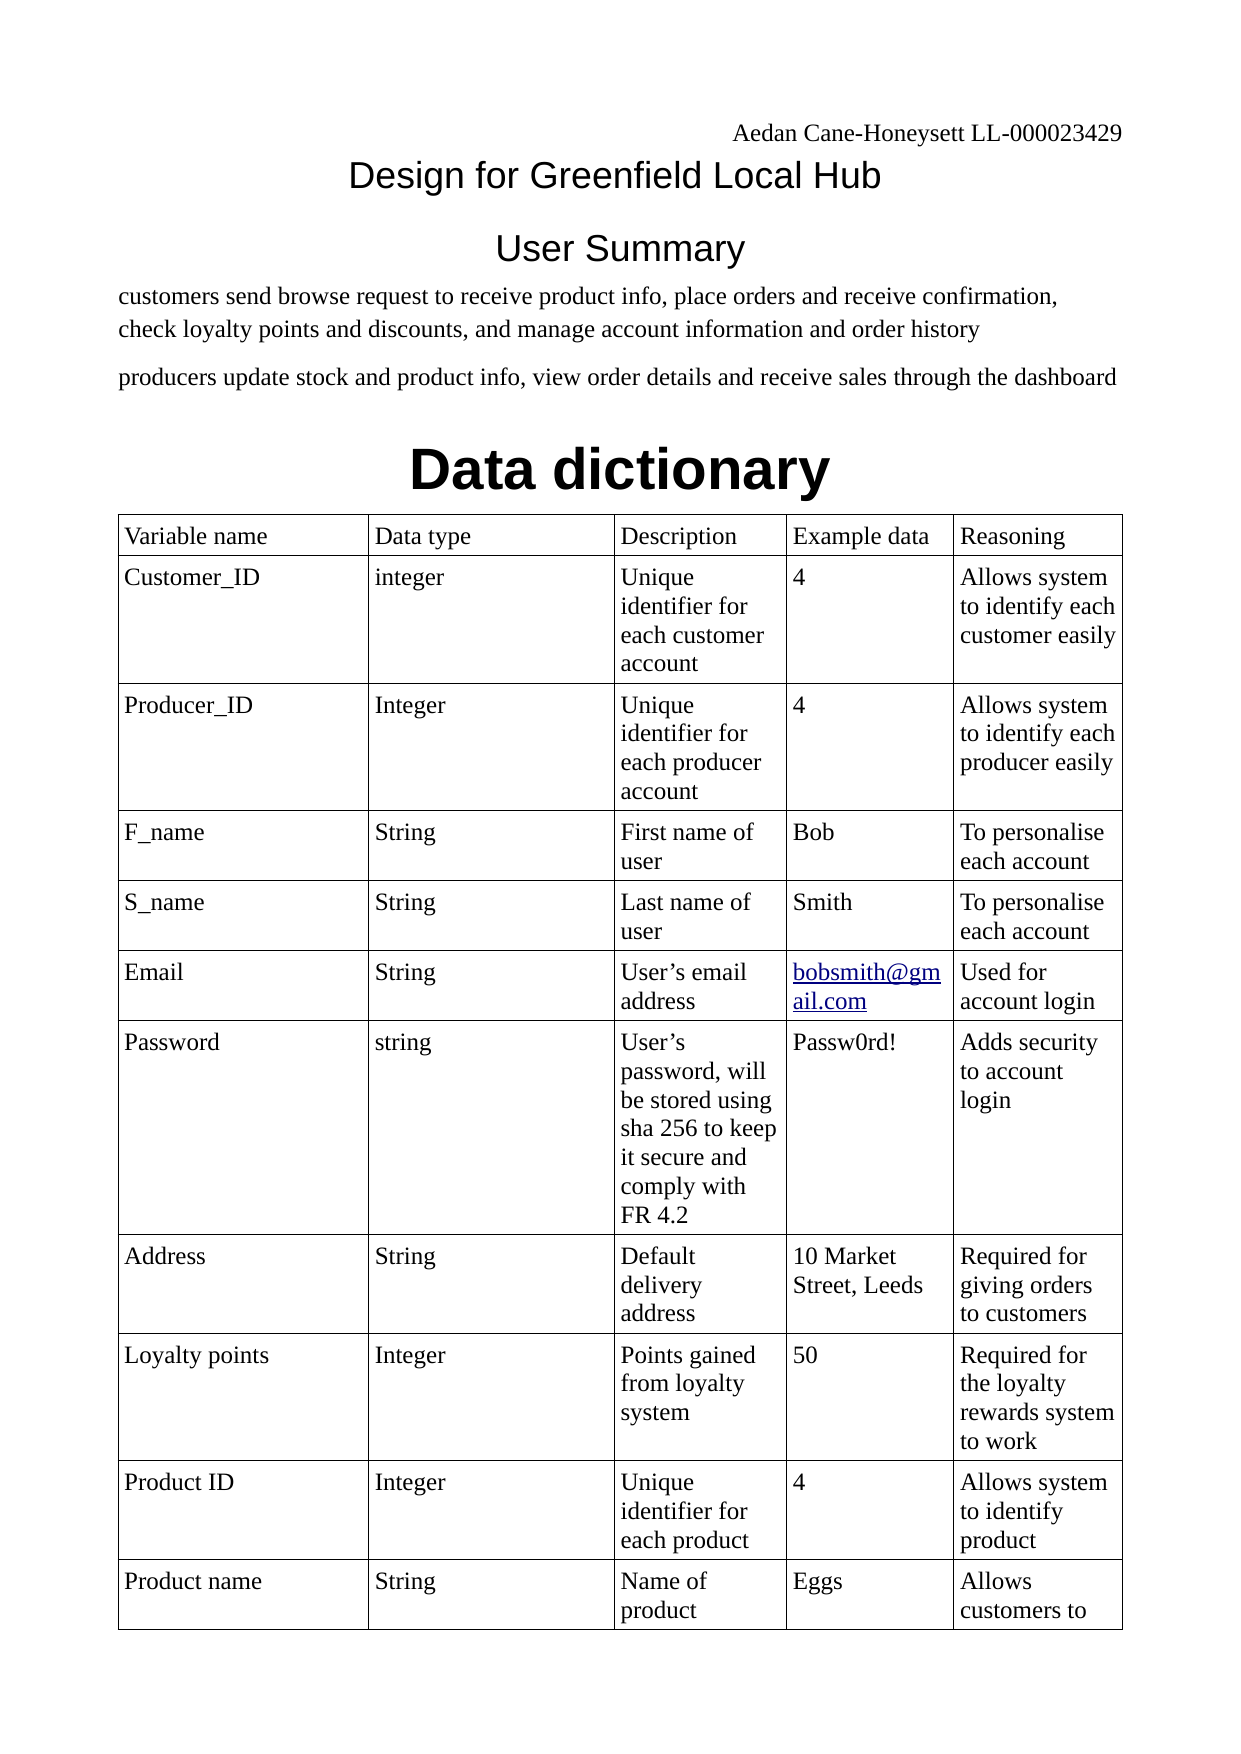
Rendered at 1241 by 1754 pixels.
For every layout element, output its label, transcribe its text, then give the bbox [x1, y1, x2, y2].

table_cell Allows system to identify each customer easily [954, 556, 1122, 683]
title Data dictionary [118, 434, 1122, 502]
subtitle User Summary [118, 226, 1122, 269]
table_cell Unique identifier for each producer account [615, 684, 786, 810]
table_cell bobsmith@gmail.com [787, 951, 953, 1020]
table_cell Adds security to account login [954, 1021, 1122, 1234]
table_cell 4 [787, 556, 953, 683]
table_cell Customer_ID [119, 556, 368, 683]
table_cell 4 [787, 684, 953, 810]
table_cell 50 [787, 1334, 953, 1460]
table_cell Producer_ID [119, 684, 368, 810]
table_cell User’s email address [615, 951, 786, 1020]
table_cell String [369, 811, 614, 880]
table_cell Passw0rd! [787, 1021, 953, 1234]
table_cell Integer [369, 1334, 614, 1460]
table_cell string [369, 1021, 614, 1234]
table_cell integer [369, 556, 614, 683]
table_cell F_name [119, 811, 368, 880]
table_header Description [615, 515, 786, 555]
table_cell Password [119, 1021, 368, 1234]
table_cell Smith [787, 881, 953, 950]
table_cell 4 [787, 1461, 953, 1559]
table_cell String [369, 1235, 614, 1333]
table_cell To personalise each account [954, 881, 1122, 950]
table_cell Email [119, 951, 368, 1020]
table_cell Unique identifier for each customer account [615, 556, 786, 683]
table_cell Last name of user [615, 881, 786, 950]
table_cell Loyalty points [119, 1334, 368, 1460]
table_header Example data [787, 515, 953, 555]
table_cell Name of product [615, 1560, 786, 1629]
table_cell Bob [787, 811, 953, 880]
table_cell Product name [119, 1560, 368, 1629]
table_cell Integer [369, 684, 614, 810]
text customers send browse request to receive product info, place orders and receive confirmation, check loyalty points and discounts, and manage account information and order history [118, 281, 1122, 343]
table_cell First name of user [615, 811, 786, 880]
text producers update stock and product info, view order details and receive sales through the dashboard [118, 362, 1122, 391]
table_cell String [369, 951, 614, 1020]
table_cell Unique identifier for each product [615, 1461, 786, 1559]
table_cell To personalise each account [954, 811, 1122, 880]
table_cell Used for account login [954, 951, 1122, 1020]
table_cell Address [119, 1235, 368, 1333]
table_cell Required for the loyalty rewards system to work [954, 1334, 1122, 1460]
table_cell Integer [369, 1461, 614, 1559]
table_cell Required for giving orders to customers [954, 1235, 1122, 1333]
table_cell S_name [119, 881, 368, 950]
table_cell Allows system to identify product [954, 1461, 1122, 1559]
table_cell Points gained from loyalty system [615, 1334, 786, 1460]
table_cell Allows customers to [954, 1560, 1122, 1629]
table_cell User’s password, will be stored using sha 256 to keep it secure and comply with FR 4.2 [615, 1021, 786, 1234]
table_cell Allows system to identify each producer easily [954, 684, 1122, 810]
table_cell 10 Market Street, Leeds [787, 1235, 953, 1333]
table_cell Eggs [787, 1560, 953, 1629]
table_header Reasoning [954, 515, 1122, 555]
table_header Variable name [119, 515, 368, 555]
table_header Data type [369, 515, 614, 555]
table_cell Product ID [119, 1461, 368, 1559]
table_cell String [369, 1560, 614, 1629]
table_cell String [369, 881, 614, 950]
table_cell Default delivery address [615, 1235, 786, 1333]
